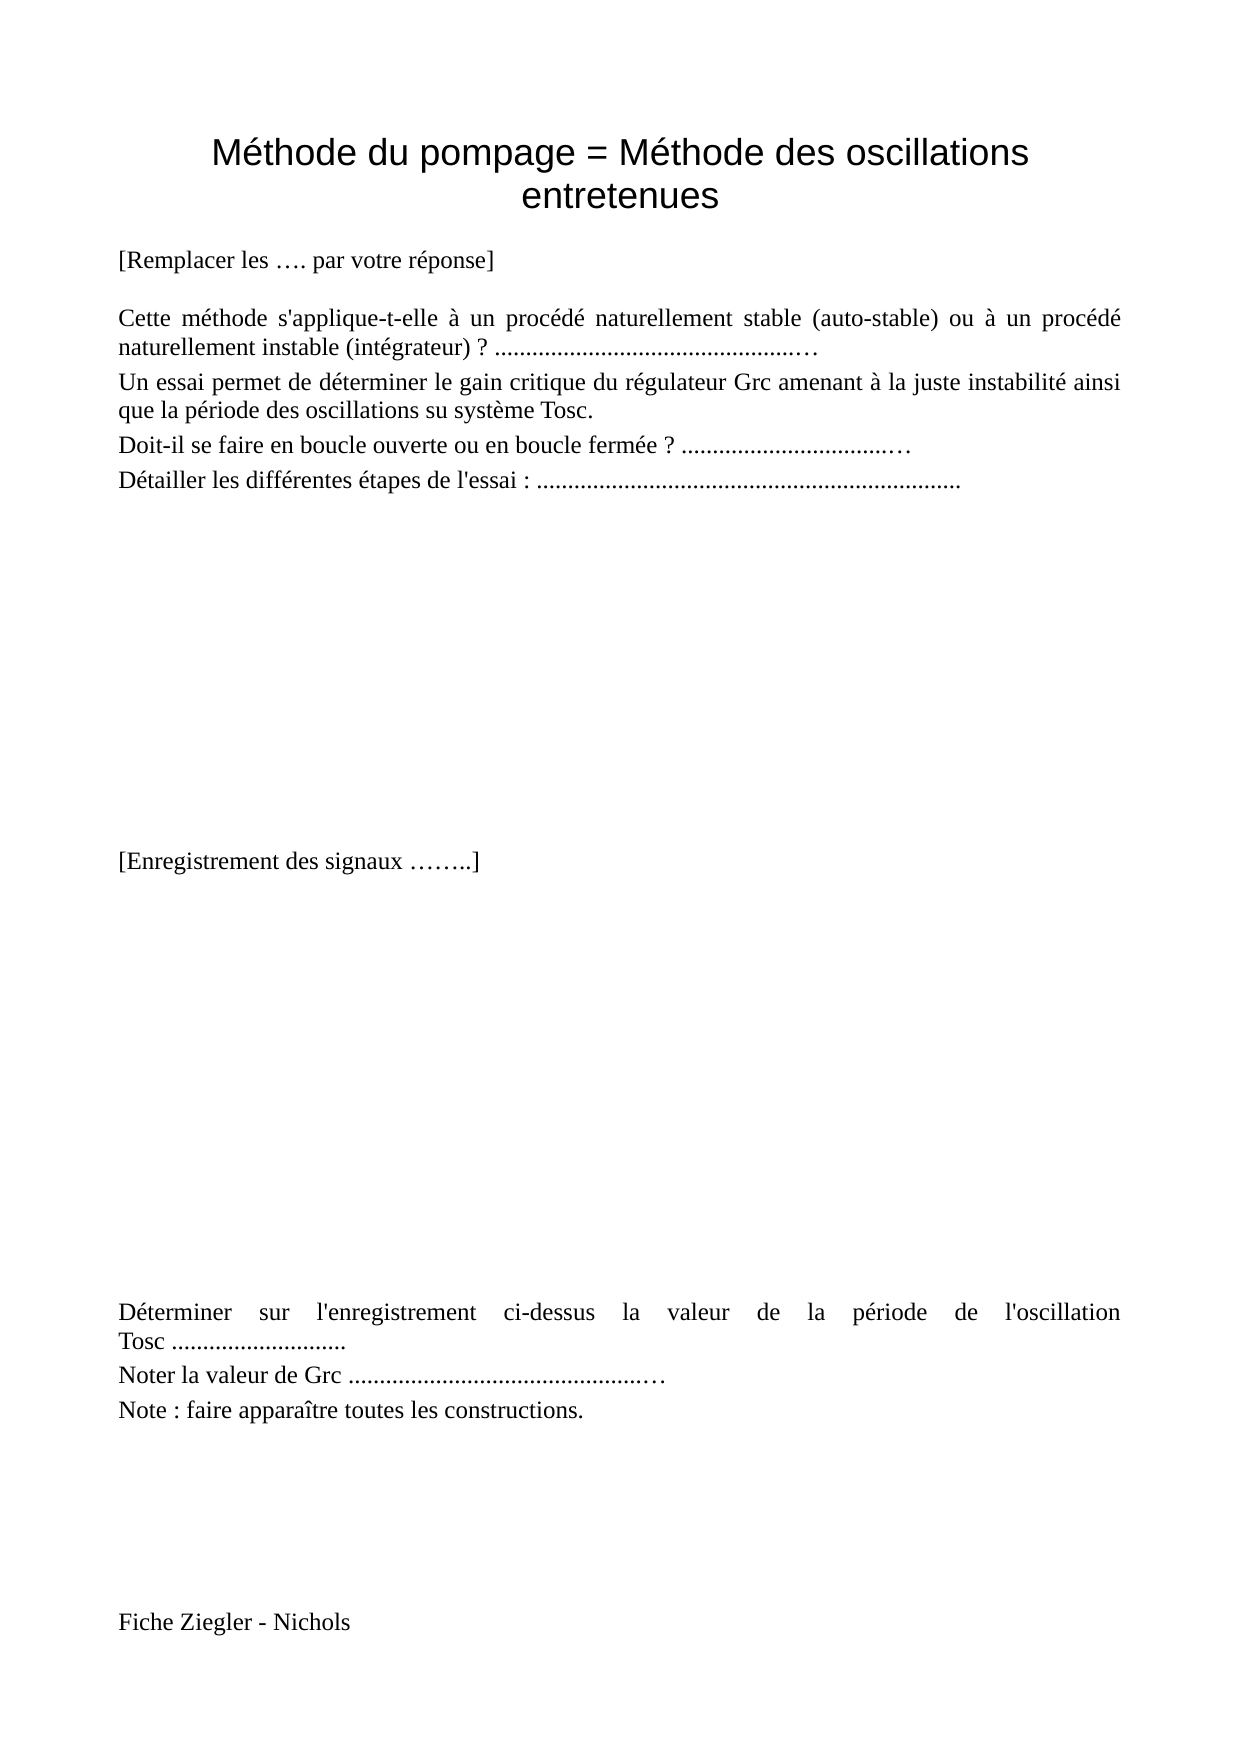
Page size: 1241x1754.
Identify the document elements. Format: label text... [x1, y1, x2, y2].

text Noter la valeur de Grc ...............................................… [118, 1361, 1122, 1389]
text Déterminer sur l'enregistrement ci-dessus la valeur de la période de l'oscillation Tosc ............................ [118, 1297, 1122, 1355]
subtitle Méthode du pompage = Méthode des oscillations entretenues [118, 130, 1122, 216]
text [Enregistrement des signaux ……..] [118, 846, 1122, 875]
text Cette méthode s'applique-t-elle à un procédé naturellement stable (auto-stable) ou à un procédé naturellement instable (intégrateur) ? ................................................… [118, 303, 1122, 361]
text Doit-il se faire en boucle ouverte ou en boucle fermée ? .................................… [118, 430, 1122, 459]
text Note : faire apparaître toutes les constructions. [118, 1395, 1122, 1424]
text Un essai permet de déterminer le gain critique du régulateur Grc amenant à la juste instabilité ainsi que la période des oscillations su système Tosc. [118, 367, 1122, 424]
text [Remplacer les …. par votre réponse] [118, 246, 1122, 274]
text Détailler les différentes étapes de l'essai : .................................................................... [118, 465, 1122, 493]
